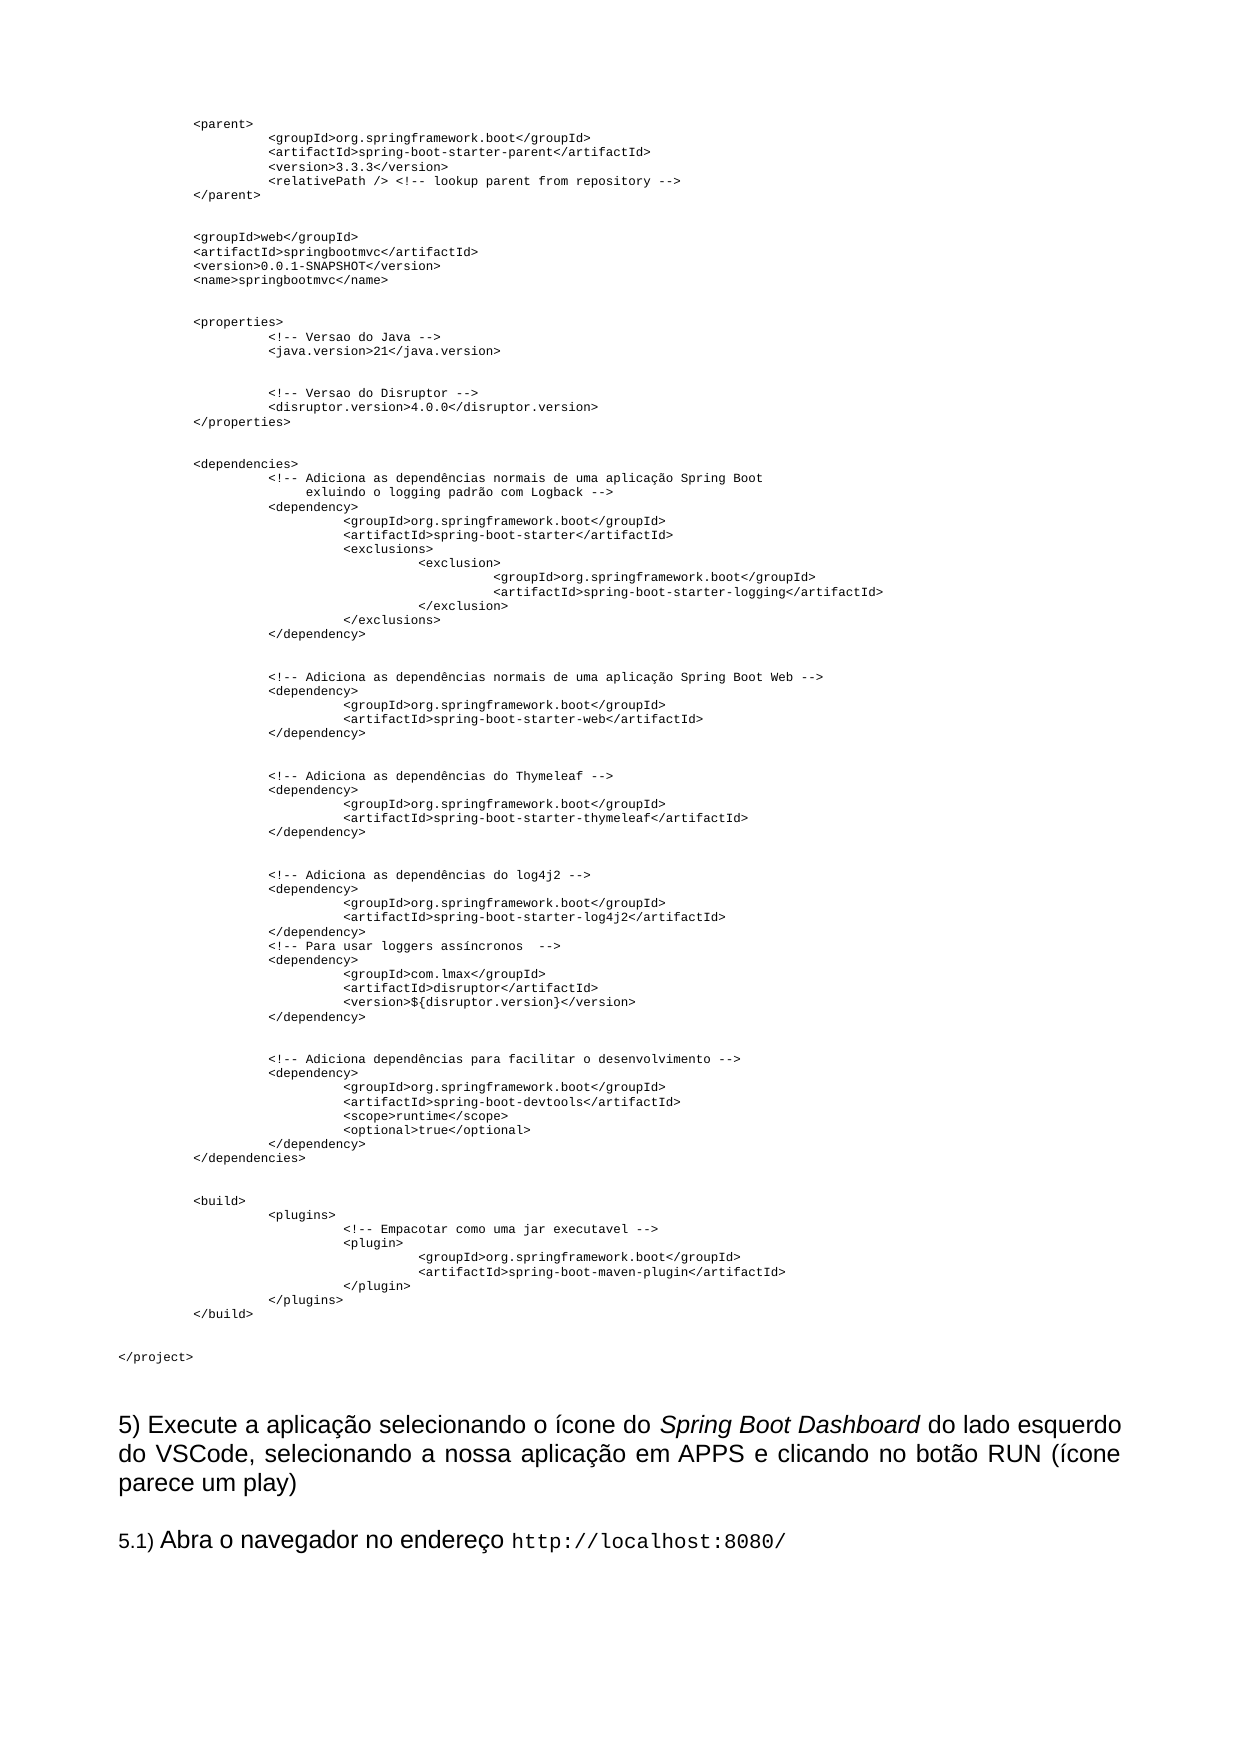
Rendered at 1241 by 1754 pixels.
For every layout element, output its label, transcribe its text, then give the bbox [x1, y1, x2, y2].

text <dependency> [118, 784, 1122, 798]
text <artifactId>spring-boot-starter</artifactId> [118, 529, 1122, 543]
text <plugin> [118, 1237, 1122, 1251]
text </dependency> [118, 826, 1122, 841]
text </dependency> [118, 1011, 1122, 1025]
text <groupId>org.springframework.boot</groupId> [118, 798, 1122, 812]
text <parent> [118, 118, 1122, 132]
text </build> [118, 1308, 1122, 1322]
text <!-- Adiciona dependências para facilitar o desenvolvimento --> [118, 1053, 1122, 1067]
text <artifactId>spring-boot-devtools</artifactId> [118, 1096, 1122, 1110]
text <dependency> [118, 1067, 1122, 1081]
text <exclusion> [118, 557, 1122, 571]
text <version>3.3.3</version> [118, 161, 1122, 175]
text <artifactId>spring-boot-starter-log4j2</artifactId> [118, 911, 1122, 926]
text <dependency> [118, 501, 1122, 515]
text <plugins> [118, 1209, 1122, 1223]
text <artifactId>spring-boot-maven-plugin</artifactId> [118, 1266, 1122, 1280]
text <groupId>org.springframework.boot</groupId> [118, 699, 1122, 713]
text <java.version>21</java.version> [118, 345, 1122, 359]
text </dependency> [118, 727, 1122, 741]
text <!-- Adiciona as dependências normais de uma aplicação Spring Boot Web --> [118, 671, 1122, 685]
text <artifactId>spring-boot-starter-logging</artifactId> [118, 586, 1122, 600]
text <!-- Adiciona as dependências normais de uma aplicação Spring Boot [118, 472, 1122, 486]
text exluindo o logging padrão com Logback --> [118, 486, 1122, 501]
text <artifactId>spring-boot-starter-thymeleaf</artifactId> [118, 812, 1122, 826]
text <artifactId>springbootmvc</artifactId> [118, 246, 1122, 260]
text </dependency> [118, 628, 1122, 642]
text <build> [118, 1195, 1122, 1209]
text <groupId>org.springframework.boot</groupId> [118, 1251, 1122, 1266]
text <!-- Versao do Disruptor --> [118, 387, 1122, 401]
text <artifactId>disruptor</artifactId> [118, 982, 1122, 996]
list Execute a aplicação selecionando o ícone do Spring Boot Dashboard do lado esquerdo do VSCode, selecionando a nossa aplicação em APPS e clicando no botão RUN (ícone parece um play) [118, 1410, 1122, 1497]
text <!-- Versao do Java --> [118, 331, 1122, 345]
text <dependencies> [118, 458, 1122, 472]
text <groupId>org.springframework.boot</groupId> [118, 897, 1122, 911]
text <artifactId>spring-boot-starter-web</artifactId> [118, 713, 1122, 727]
text <groupId>com.lmax</groupId> [118, 968, 1122, 982]
text <scope>runtime</scope> [118, 1110, 1122, 1124]
text </parent> [118, 189, 1122, 203]
text <relativePath /> <!-- lookup parent from repository --> [118, 175, 1122, 189]
text </plugin> [118, 1280, 1122, 1294]
text <!-- Adiciona as dependências do log4j2 --> [118, 869, 1122, 883]
text <name>springbootmvc</name> [118, 274, 1122, 288]
text <groupId>org.springframework.boot</groupId> [118, 1081, 1122, 1096]
text <version>0.0.1-SNAPSHOT</version> [118, 260, 1122, 274]
text <!-- Adiciona as dependências do Thymeleaf --> [118, 770, 1122, 784]
text </properties> [118, 416, 1122, 430]
text <groupId>web</groupId> [118, 231, 1122, 246]
text <groupId>org.springframework.boot</groupId> [118, 571, 1122, 586]
text <dependency> [118, 954, 1122, 968]
text <properties> [118, 316, 1122, 331]
text <dependency> [118, 883, 1122, 897]
text </project> [118, 1351, 1122, 1365]
text <!-- Para usar loggers assíncronos --> [118, 940, 1122, 954]
list Abra o navegador no endereço http://localhost:8080/ [118, 1525, 1122, 1555]
text <exclusions> [118, 543, 1122, 557]
text </dependencies> [118, 1152, 1122, 1166]
text </exclusions> [118, 614, 1122, 628]
text </exclusion> [118, 600, 1122, 614]
text <!-- Empacotar como uma jar executavel --> [118, 1223, 1122, 1237]
text <version>${disruptor.version}</version> [118, 996, 1122, 1011]
text <groupId>org.springframework.boot</groupId> [118, 132, 1122, 146]
text </dependency> [118, 926, 1122, 940]
text <dependency> [118, 685, 1122, 699]
text <groupId>org.springframework.boot</groupId> [118, 515, 1122, 529]
text </dependency> [118, 1138, 1122, 1152]
text <artifactId>spring-boot-starter-parent</artifactId> [118, 146, 1122, 161]
text <optional>true</optional> [118, 1124, 1122, 1138]
text </plugins> [118, 1294, 1122, 1308]
text <disruptor.version>4.0.0</disruptor.version> [118, 401, 1122, 416]
